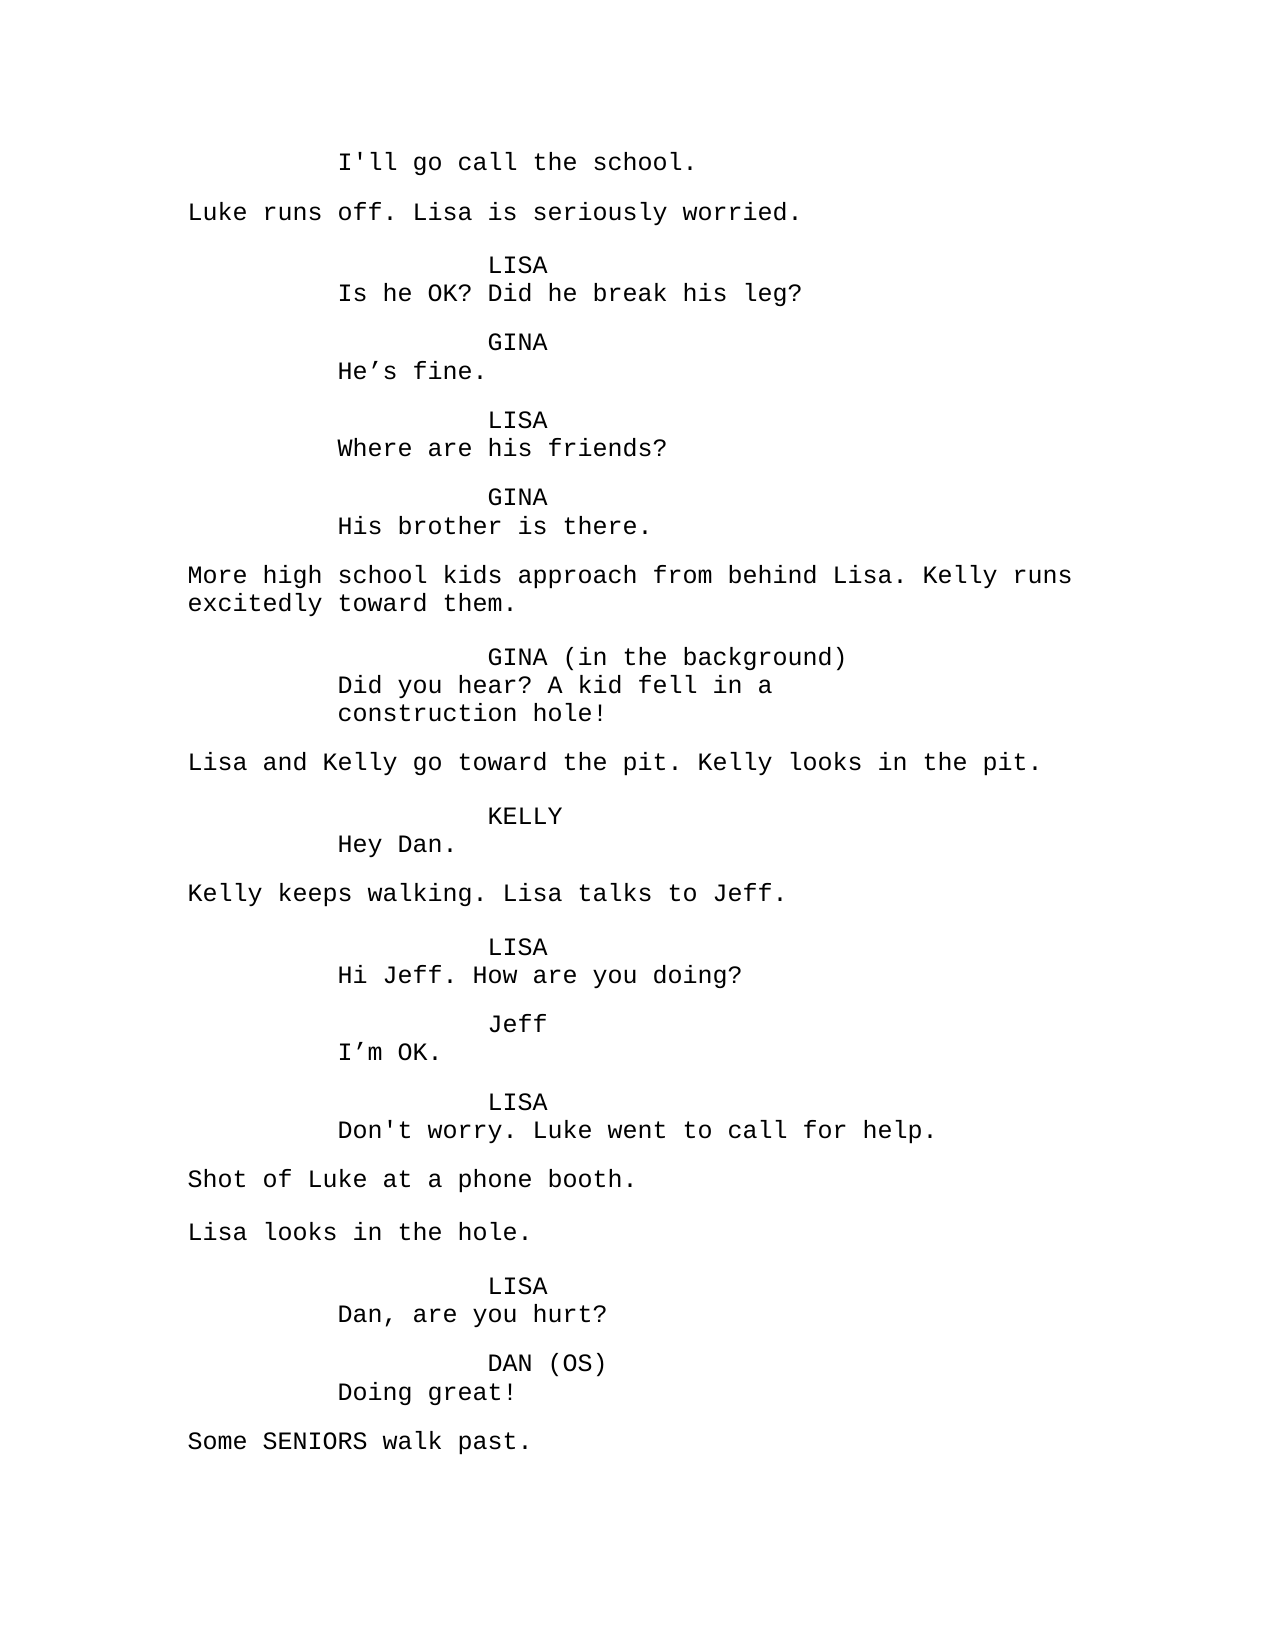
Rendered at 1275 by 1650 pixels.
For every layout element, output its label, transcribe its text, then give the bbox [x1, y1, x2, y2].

text Jeff [187, 1012, 1087, 1040]
text GINA (in the background) [187, 644, 1087, 672]
text Hey Dan. [337, 832, 937, 860]
text Did you hear? A kid fell in a construction hole! [337, 672, 937, 729]
text LISA [187, 407, 1087, 436]
text I'll go call the school. [337, 150, 937, 178]
text LISA [187, 1089, 1087, 1117]
text LISA [187, 1273, 1087, 1302]
text LISA [187, 934, 1087, 962]
text GINA [187, 330, 1087, 358]
text DAN (OS) [187, 1351, 1087, 1379]
text LISA [187, 252, 1087, 281]
text Kelly keeps walking. Lisa talks to Jeff. [187, 881, 1087, 909]
text GINA [187, 485, 1087, 513]
text Shot of Luke at a phone booth. [187, 1167, 1087, 1195]
text KELLY [187, 803, 1087, 832]
text Some SENIORS walk past. [187, 1428, 1087, 1457]
text Is he OK? Did he break his leg? [337, 281, 937, 309]
text Where are his friends? [337, 436, 937, 464]
text Lisa looks in the hole. [187, 1220, 1087, 1248]
text Doing great! [337, 1379, 937, 1407]
text His brother is there. [337, 513, 937, 542]
text Luke runs off. Lisa is seriously worried. [187, 199, 1087, 227]
text Hi Jeff. How are you doing? [337, 962, 937, 991]
text He’s fine. [337, 358, 937, 387]
text More high school kids approach from behind Lisa. Kelly runs excitedly toward them. [187, 562, 1087, 619]
text Dan, are you hurt? [337, 1302, 937, 1330]
text Lisa and Kelly go toward the pit. Kelly looks in the pit. [187, 750, 1087, 778]
text I’m OK. [337, 1040, 937, 1068]
text Don't worry. Luke went to call for help. [337, 1117, 937, 1146]
